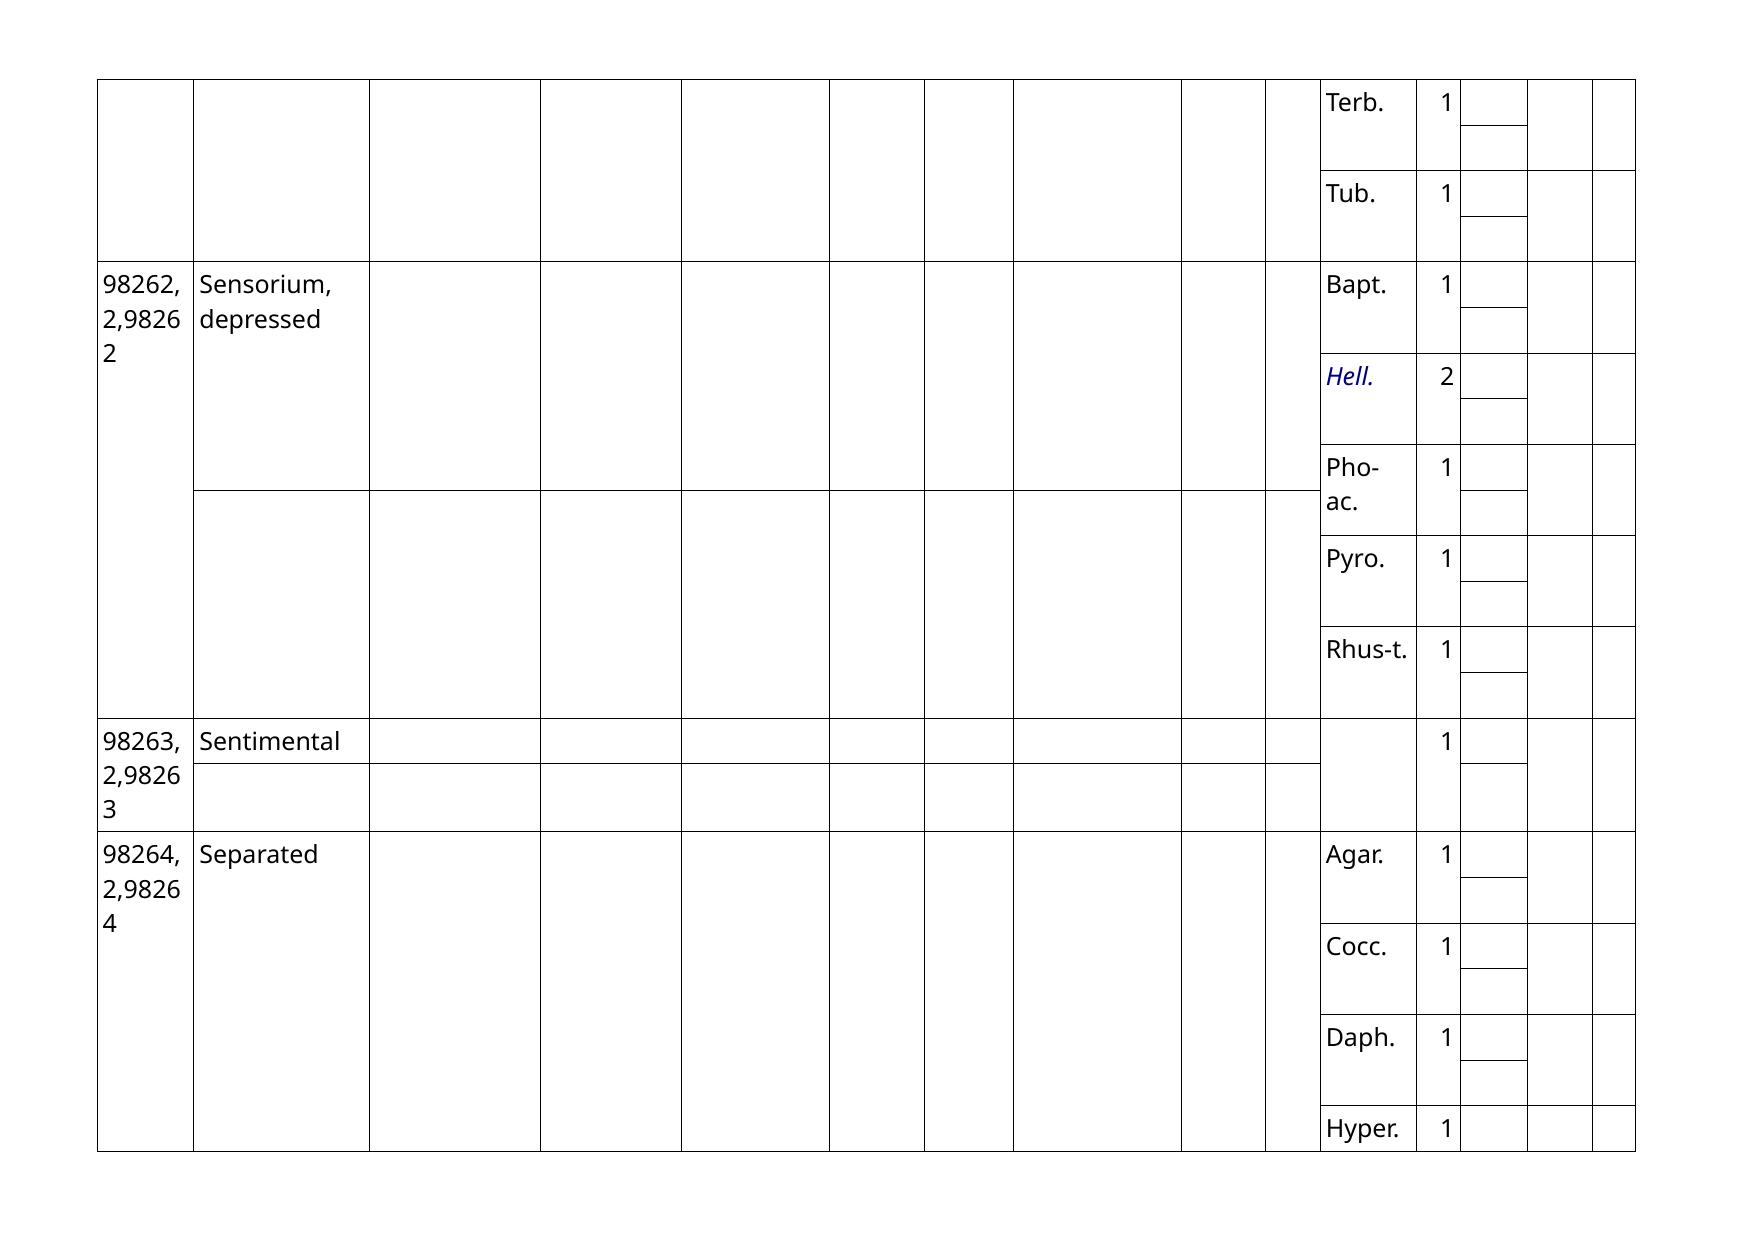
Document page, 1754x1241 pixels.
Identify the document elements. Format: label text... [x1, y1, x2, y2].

table_cell [370, 764, 540, 831]
table_cell [1461, 126, 1527, 170]
table_cell [194, 764, 369, 831]
table_cell [1461, 445, 1527, 489]
table_cell Separated [194, 832, 369, 1151]
table_cell [1461, 1061, 1527, 1105]
table_cell 1 [1417, 627, 1460, 718]
table_cell [1461, 536, 1527, 581]
table_cell [830, 764, 924, 831]
table_cell [1266, 764, 1320, 831]
table_cell [370, 491, 540, 718]
table_cell [1014, 832, 1181, 1151]
table_cell Hyper. [1321, 1106, 1416, 1151]
table_cell [1593, 627, 1635, 718]
table_cell Rhus-t. [1321, 627, 1416, 718]
table_cell [541, 491, 681, 718]
table_cell [1528, 719, 1592, 831]
table_cell [1528, 445, 1592, 535]
table_cell [1593, 171, 1635, 261]
table_cell [925, 80, 1013, 261]
table_cell [541, 80, 681, 261]
table_cell [1528, 1015, 1592, 1105]
table_cell [682, 719, 829, 763]
table_cell 1 [1417, 262, 1460, 353]
table_cell [1528, 354, 1592, 444]
table_cell 98263,2,98263 [98, 719, 193, 831]
table_cell [1461, 1015, 1527, 1059]
table_cell [1461, 217, 1527, 261]
table_cell Agar. [1321, 832, 1416, 923]
table_cell [830, 719, 924, 763]
table_cell Sentimental [194, 719, 369, 763]
table_cell [682, 491, 829, 718]
table_cell [1461, 262, 1527, 307]
table_cell Terb. [1321, 80, 1416, 170]
table_cell [682, 764, 829, 831]
table_cell [682, 80, 829, 261]
table_cell [1014, 80, 1181, 261]
table_cell 1 [1417, 1015, 1460, 1105]
table_cell [1182, 80, 1265, 261]
table_cell [1461, 832, 1527, 877]
table_cell [1593, 262, 1635, 353]
table_cell [370, 80, 540, 261]
table_cell [1593, 354, 1635, 444]
table_cell [1321, 719, 1416, 831]
table_cell 1 [1417, 719, 1460, 831]
table_cell [1528, 171, 1592, 261]
table_cell [1593, 1106, 1635, 1151]
table_cell [1461, 969, 1527, 1014]
table_cell [1461, 582, 1527, 626]
table_cell [541, 719, 681, 763]
table_cell [1461, 878, 1527, 923]
table_cell [1593, 924, 1635, 1014]
table_cell [1461, 673, 1527, 718]
table_cell [925, 262, 1013, 489]
table_cell [1461, 491, 1527, 535]
table_cell [1528, 627, 1592, 718]
table_cell 1 [1417, 832, 1460, 923]
table_cell [1266, 491, 1320, 718]
table_cell [541, 262, 681, 489]
table_cell [925, 764, 1013, 831]
table_cell [1182, 764, 1265, 831]
table_cell [1461, 399, 1527, 444]
table_cell [194, 491, 369, 718]
table_cell [1528, 536, 1592, 626]
table_cell [1528, 832, 1592, 923]
table_cell [1461, 1106, 1527, 1151]
table_cell [370, 719, 540, 763]
table_cell [1014, 719, 1181, 763]
table_cell [1593, 719, 1635, 831]
table_cell [1593, 445, 1635, 535]
table_cell [1593, 536, 1635, 626]
table_cell [1461, 924, 1527, 968]
table_cell [1528, 262, 1592, 353]
table_cell [98, 80, 193, 261]
table_cell [1182, 719, 1265, 763]
table_cell [830, 80, 924, 261]
table_cell [682, 832, 829, 1151]
table_cell Hell. [1321, 354, 1416, 444]
table_cell [1266, 719, 1320, 763]
table_cell [1266, 832, 1320, 1151]
table_cell [830, 491, 924, 718]
table_cell Pyro. [1321, 536, 1416, 626]
table_cell [1014, 764, 1181, 831]
table_cell 1 [1417, 536, 1460, 626]
table_cell [1461, 719, 1527, 763]
table_cell [925, 832, 1013, 1151]
table_cell [194, 80, 369, 261]
table_cell [1182, 832, 1265, 1151]
table_cell [1461, 354, 1527, 398]
table_cell [1461, 308, 1527, 353]
table_cell [541, 764, 681, 831]
table_cell [1461, 171, 1527, 216]
table_cell 98264,2,98264 [98, 832, 193, 1151]
table_cell [925, 719, 1013, 763]
table_cell [1182, 491, 1265, 718]
table_cell Cocc. [1321, 924, 1416, 1014]
table_cell [370, 262, 540, 489]
table_cell [1266, 80, 1320, 261]
table_cell [1528, 80, 1592, 170]
table_cell 1 [1417, 1106, 1460, 1151]
table_cell [370, 832, 540, 1151]
table_cell [682, 262, 829, 489]
table_cell [1593, 80, 1635, 170]
table_cell [1182, 262, 1265, 489]
table_cell [1014, 262, 1181, 489]
table_cell 98262,2,98262 [98, 262, 193, 718]
table_cell [1461, 627, 1527, 672]
table_cell [830, 262, 924, 489]
table_cell [925, 491, 1013, 718]
table_cell Daph. [1321, 1015, 1416, 1105]
table_cell 1 [1417, 80, 1460, 170]
table_cell [830, 832, 924, 1151]
table_cell [541, 832, 681, 1151]
table_cell Pho-ac. [1321, 445, 1416, 535]
table_cell [1266, 262, 1320, 489]
table_cell 1 [1417, 924, 1460, 1014]
table_cell Sensorium, depressed [194, 262, 369, 489]
table_cell [1461, 80, 1527, 124]
table_cell 2 [1417, 354, 1460, 444]
table_cell [1528, 1106, 1592, 1151]
table_cell Tub. [1321, 171, 1416, 261]
table_cell [1593, 832, 1635, 923]
table_cell 1 [1417, 171, 1460, 261]
table_cell [1593, 1015, 1635, 1105]
table_cell [1014, 491, 1181, 718]
table_cell Bapt. [1321, 262, 1416, 353]
table_cell [1461, 764, 1527, 831]
table_cell [1528, 924, 1592, 1014]
table_cell 1 [1417, 445, 1460, 535]
